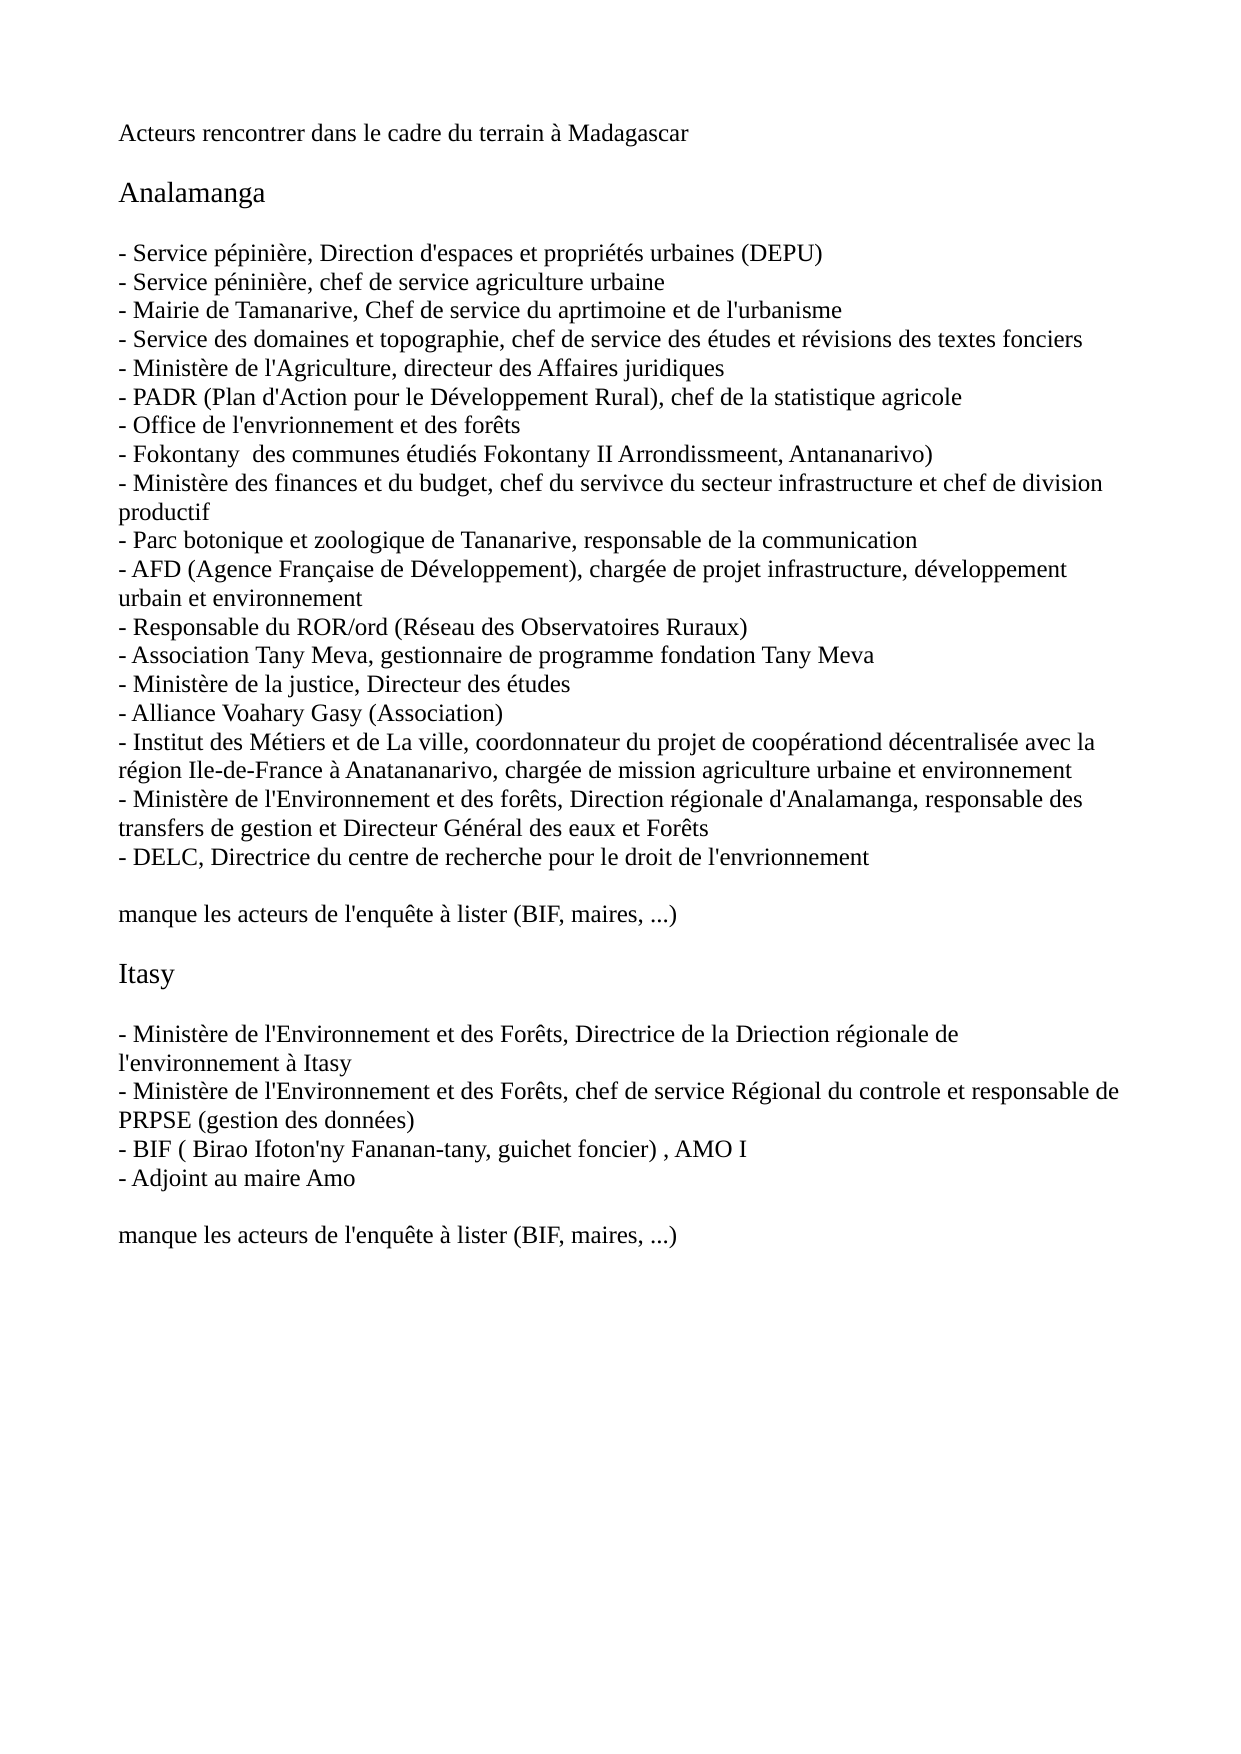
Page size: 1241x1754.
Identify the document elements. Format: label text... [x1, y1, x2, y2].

text - Ministère de l'Agriculture, directeur des Affaires juridiques [118, 353, 1122, 382]
text - Parc botonique et zoologique de Tananarive, responsable de la communication [118, 525, 1122, 554]
text Analamanga [118, 176, 1122, 209]
text - Association Tany Meva, gestionnaire de programme fondation Tany Meva [118, 640, 1122, 669]
text Acteurs rencontrer dans le cadre du terrain à Madagascar [118, 118, 1122, 147]
text Itasy [118, 957, 1122, 990]
text manque les acteurs de l'enquête à lister (BIF, maires, ...) [118, 1220, 1122, 1249]
text - Responsable du ROR/ord (Réseau des Observatoires Ruraux) [118, 612, 1122, 640]
text - Ministère de l'Environnement et des forêts, Direction régionale d'Analamanga, responsable des transfers de gestion et Directeur Général des eaux et Forêts [118, 784, 1122, 842]
text - Service pépinière, Direction d'espaces et propriétés urbaines (DEPU) [118, 238, 1122, 267]
text - PADR (Plan d'Action pour le Développement Rural), chef de la statistique agricole [118, 382, 1122, 410]
text - Ministère de l'Environnement et des Forêts, Directrice de la Driection régionale de l'environnement à Itasy [118, 1019, 1122, 1076]
text - Ministère de la justice, Directeur des études [118, 669, 1122, 698]
text - Adjoint au maire Amo [118, 1163, 1122, 1191]
text - Service péninière, chef de service agriculture urbaine [118, 267, 1122, 295]
text - Office de l'envrionnement et des forêts [118, 410, 1122, 439]
text - Alliance Voahary Gasy (Association) [118, 698, 1122, 727]
text - AFD (Agence Française de Développement), chargée de projet infrastructure, développement urbain et environnement [118, 554, 1122, 612]
text - Institut des Métiers et de La ville, coordonnateur du projet de coopérationd décentralisée avec la région Ile-de-France à Anatananarivo, chargée de mission agriculture urbaine et environnement [118, 727, 1122, 784]
text - Ministère de l'Environnement et des Forêts, chef de service Régional du controle et responsable de PRPSE (gestion des données) [118, 1076, 1122, 1134]
text - BIF ( Birao Ifoton'ny Fananan-tany, guichet foncier) , AMO I [118, 1134, 1122, 1163]
text - Mairie de Tamanarive, Chef de service du aprtimoine et de l'urbanisme [118, 295, 1122, 324]
text - DELC, Directrice du centre de recherche pour le droit de l'envrionnement [118, 842, 1122, 870]
text manque les acteurs de l'enquête à lister (BIF, maires, ...) [118, 899, 1122, 928]
text - Ministère des finances et du budget, chef du servivce du secteur infrastructure et chef de division productif [118, 468, 1122, 525]
text - Service des domaines et topographie, chef de service des études et révisions des textes fonciers [118, 324, 1122, 353]
text - Fokontany des communes étudiés Fokontany II Arrondissmeent, Antananarivo) [118, 439, 1122, 468]
